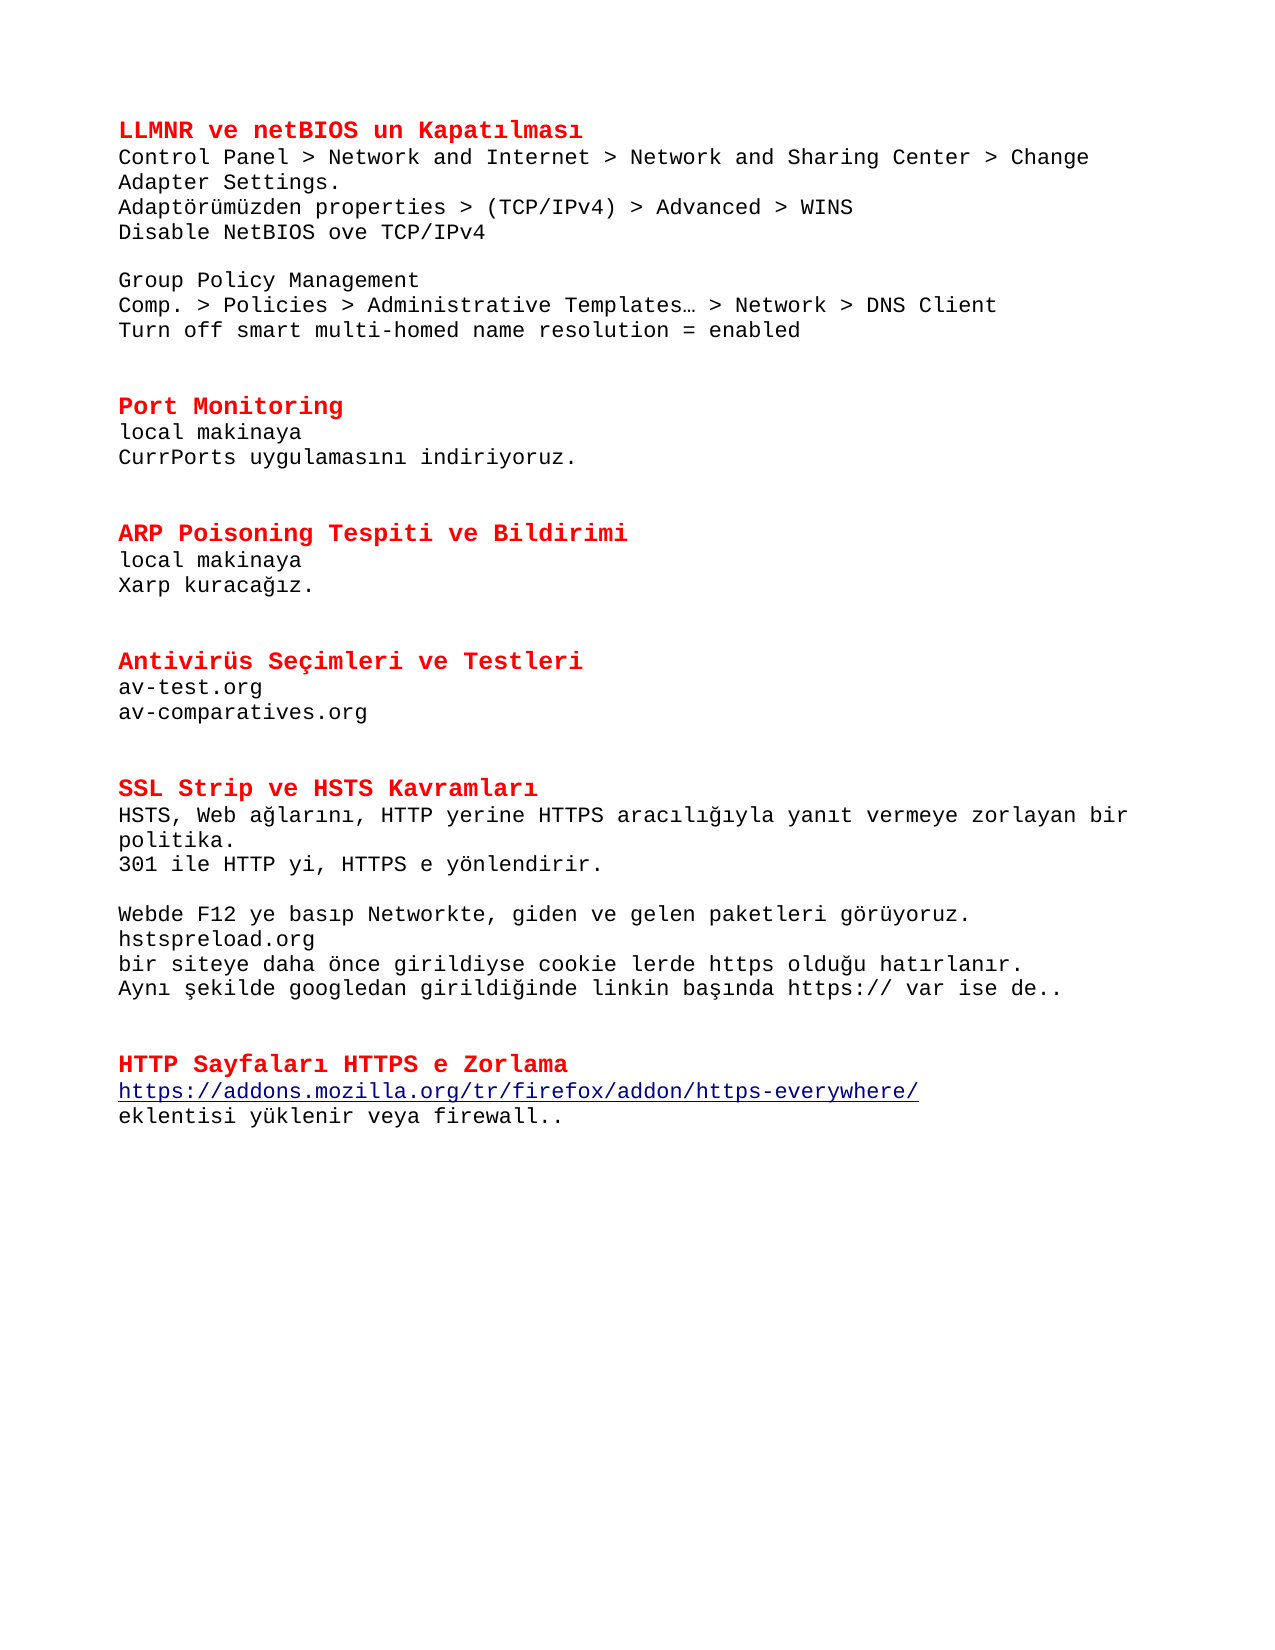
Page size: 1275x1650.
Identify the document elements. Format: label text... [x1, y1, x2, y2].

text Comp. > Policies > Administrative Templates… > Network > DNS Client [118, 294, 1157, 319]
text av-test.org [118, 677, 1157, 701]
text Aynı şekilde googledan girildiğinde linkin başında https:// var ise de.. [118, 978, 1157, 1002]
text eklentisi yüklenir veya firewall.. [118, 1105, 1157, 1130]
text Xarp kuracağız. [118, 574, 1157, 599]
text Turn off smart multi-homed name resolution = enabled [118, 319, 1157, 344]
text CurrPorts uygulamasını indiriyoruz. [118, 446, 1157, 471]
text Group Policy Management [118, 269, 1157, 294]
text Disable NetBIOS ove TCP/IPv4 [118, 221, 1157, 246]
text av-comparatives.org [118, 701, 1157, 726]
text Port Monitoring [118, 393, 1157, 422]
text local makinaya [118, 549, 1157, 574]
text hstspreload.org [118, 928, 1157, 953]
text SSL Strip ve HSTS Kavramları [118, 776, 1157, 804]
text HSTS, Web ağlarını, HTTP yerine HTTPS aracılığıyla yanıt vermeye zorlayan bir politika. [118, 804, 1157, 854]
text local makinaya [118, 422, 1157, 446]
text https://addons.mozilla.org/tr/firefox/addon/https-everywhere/ [118, 1080, 1157, 1105]
text LLMNR ve netBIOS un Kapatılması [118, 118, 1157, 146]
text HTTP Sayfaları HTTPS e Zorlama [118, 1052, 1157, 1080]
text Adaptörümüzden properties > (TCP/IPv4) > Advanced > WINS [118, 196, 1157, 221]
text 301 ile HTTP yi, HTTPS e yönlendirir. [118, 854, 1157, 878]
text ARP Poisoning Tespiti ve Bildirimi [118, 521, 1157, 549]
text bir siteye daha önce girildiyse cookie lerde https olduğu hatırlanır. [118, 953, 1157, 978]
text Antivirüs Seçimleri ve Testleri [118, 648, 1157, 677]
text Control Panel > Network and Internet > Network and Sharing Center > Change Adapter Settings. [118, 146, 1157, 196]
text Webde F12 ye basıp Networkte, giden ve gelen paketleri görüyoruz. [118, 903, 1157, 928]
